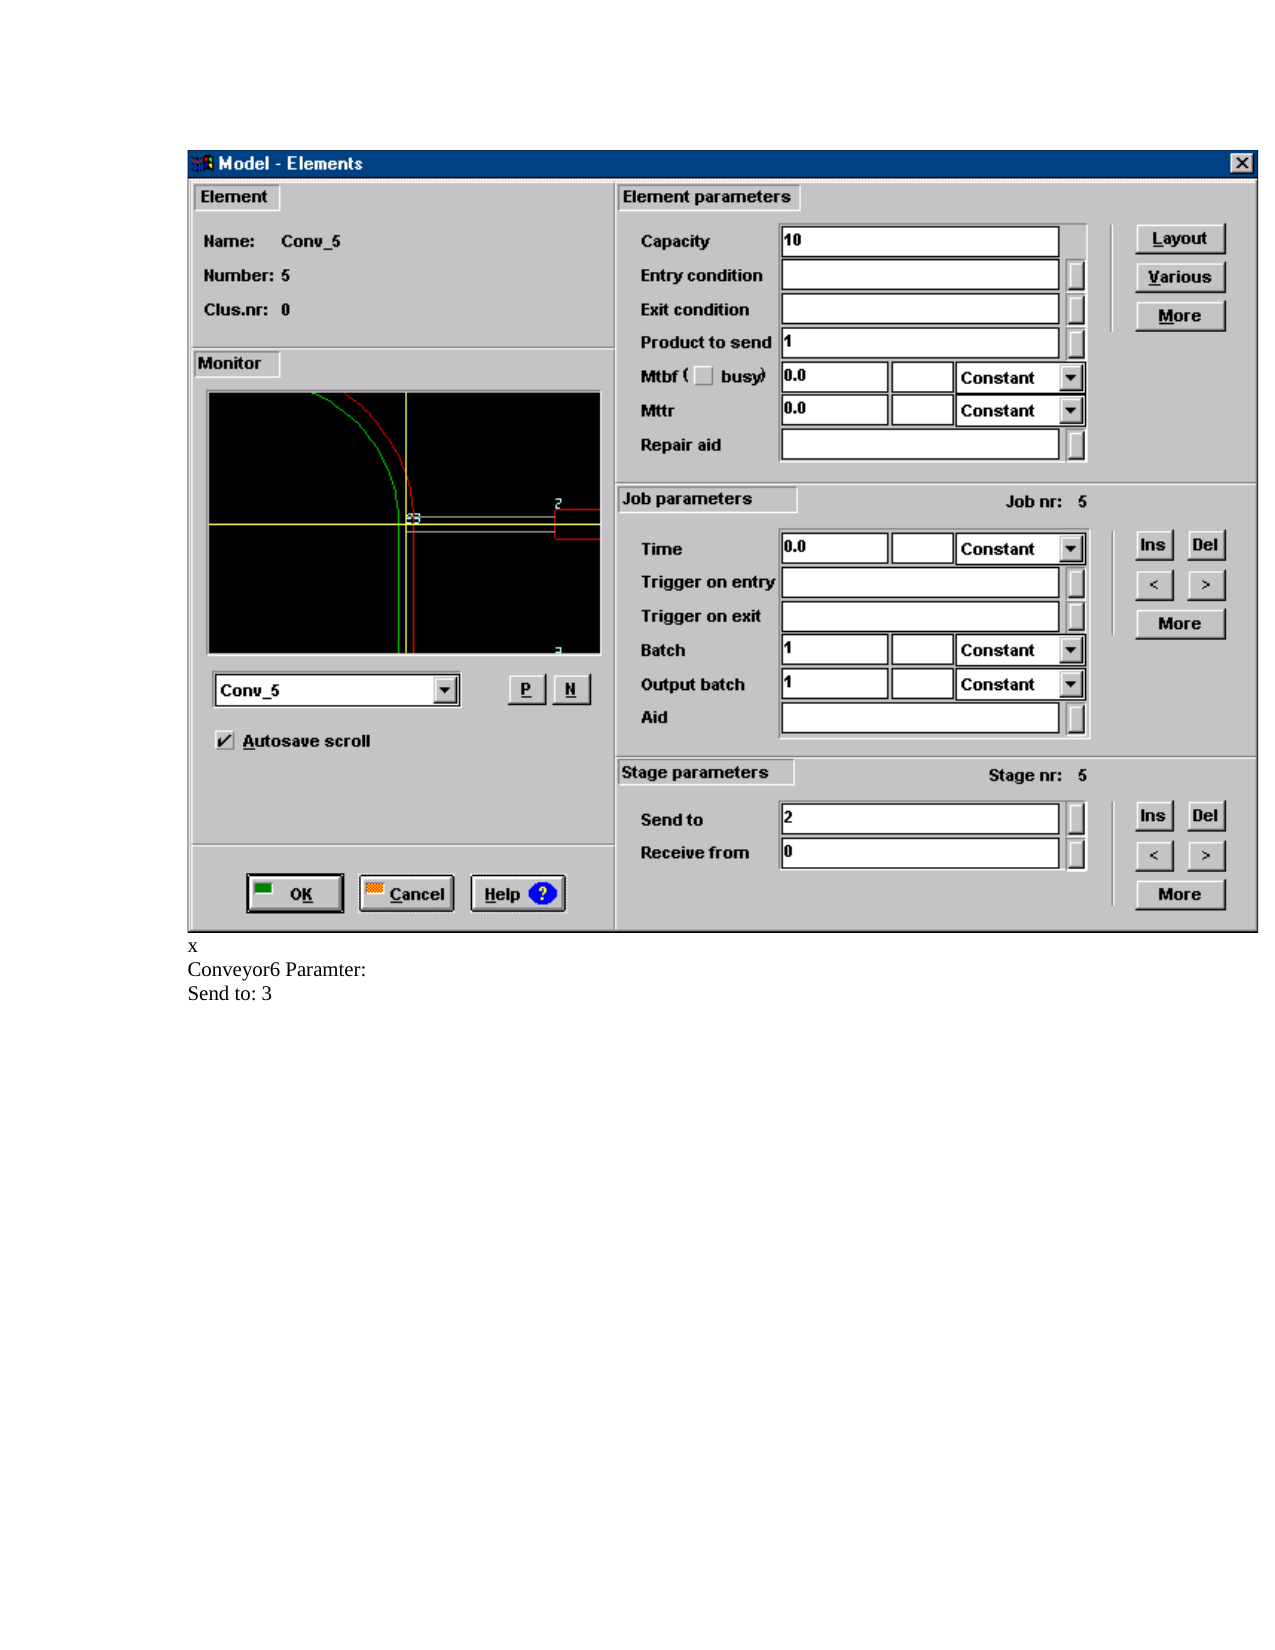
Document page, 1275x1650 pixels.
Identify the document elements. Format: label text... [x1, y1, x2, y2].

text x [187, 933, 1087, 957]
text Conveyor6 Paramter: [187, 957, 1087, 981]
text Send to: 3 [187, 981, 1087, 1005]
